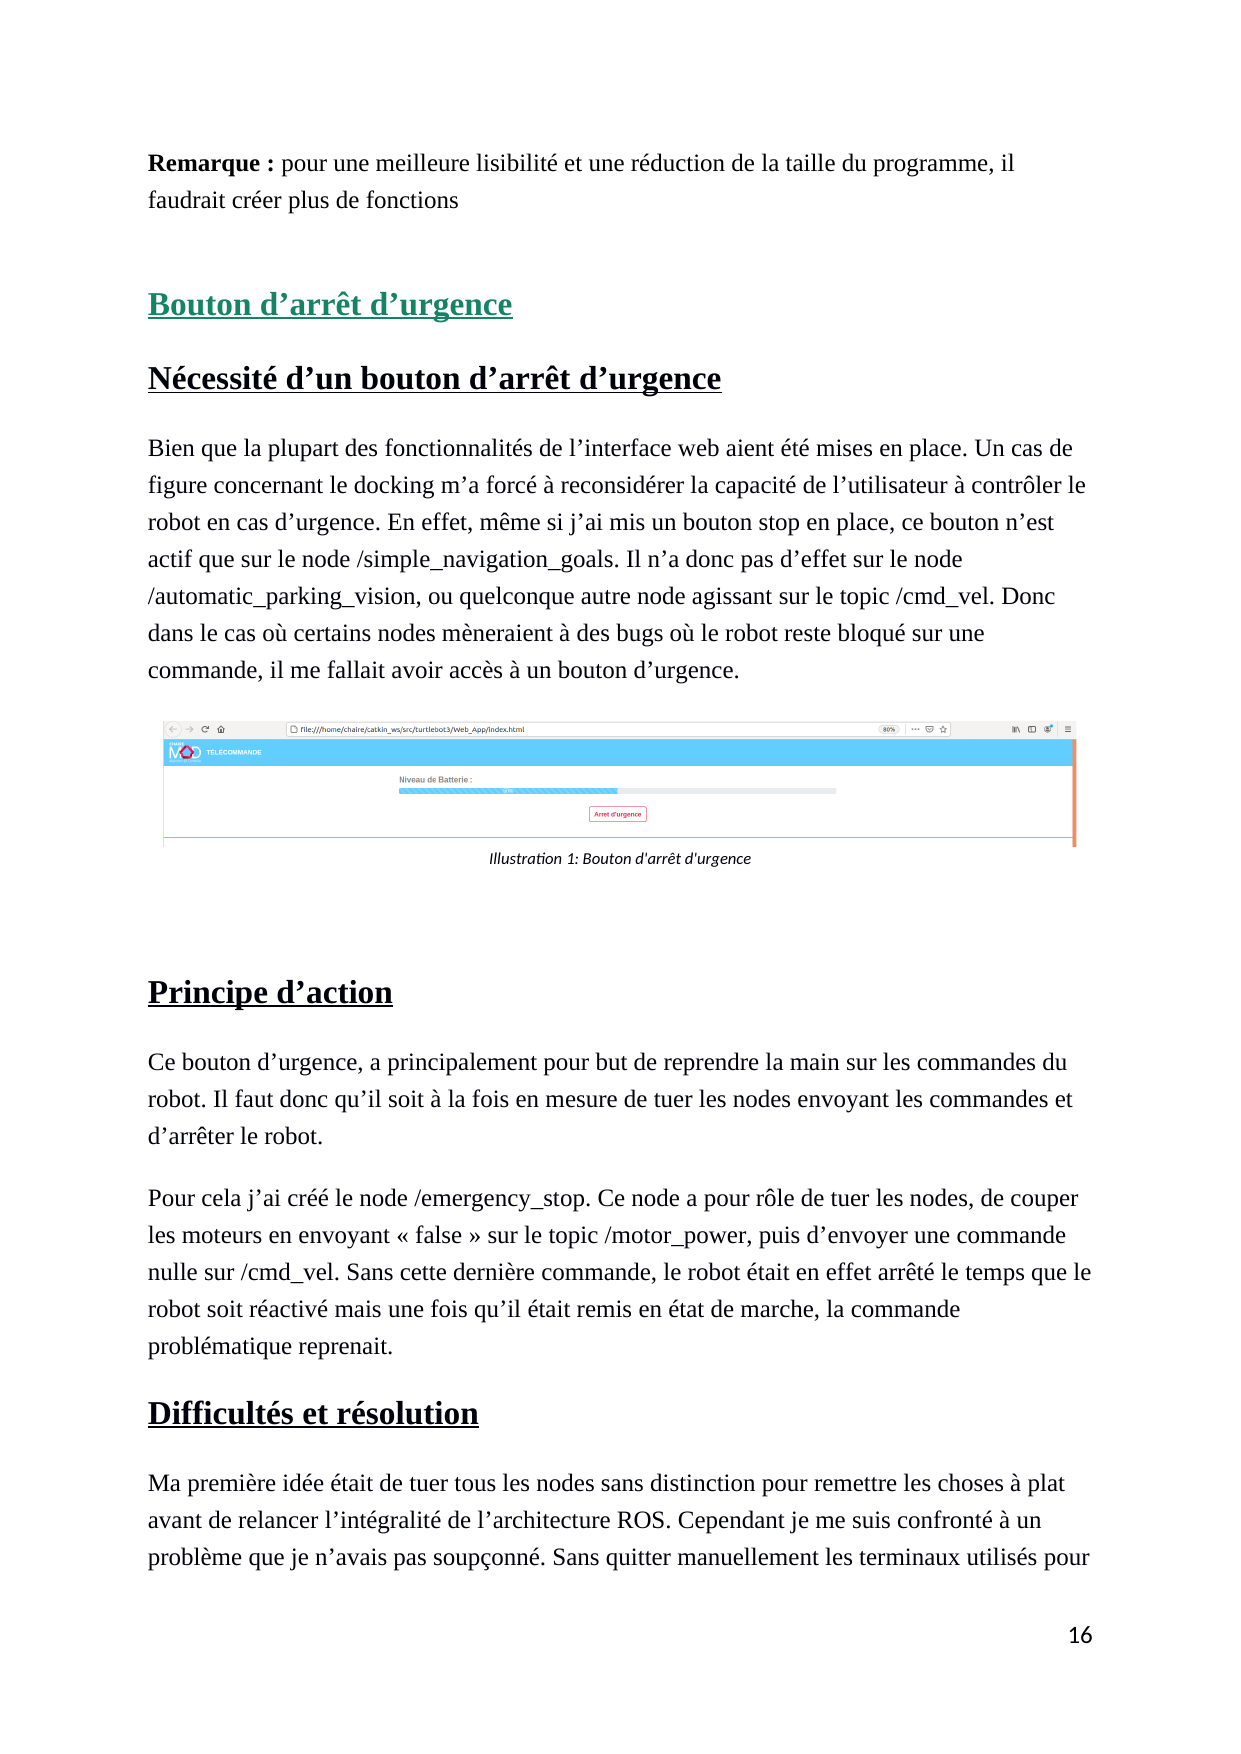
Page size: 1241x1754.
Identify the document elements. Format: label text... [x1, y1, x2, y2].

text Pour cela j’ai créé le node /emergency_stop. Ce node a pour rôle de tuer les nodes, de couper les moteurs en envoyant « false » sur le topic /motor_power, puis d’envoyer une commande nulle sur /cmd_vel. Sans cette dernière commande, le robot était en effet arrêté le temps que le robot soit réactivé mais une fois qu’il était remis en état de marche, la commande problématique reprenait. [148, 1183, 1092, 1360]
text Illustration 1: Bouton d'arrêt d'urgence [164, 773, 1076, 868]
text Ce bouton d’urgence, a principalement pour but de reprendre la main sur les commandes du robot. Il faut donc qu’il soit à la fois en mesure de tuer les nodes envoyant les commandes et d’arrêter le robot. [148, 1047, 1092, 1149]
text Bouton d’arrêt d’urgence [148, 284, 1092, 322]
text Difficultés et résolution [148, 1393, 1092, 1432]
text Remarque : pour une meilleure lisibilité et une réduction de la taille du programme, il faudrait créer plus de fonctions [148, 148, 1092, 213]
text Bien que la plupart des fonctionnalités de l’interface web aient été mises en place. Un cas de figure concernant le docking m’a forcé à reconsidérer la capacité de l’utilisateur à contrôler le robot en cas d’urgence. En effet, même si j’ai mis un bouton stop en place, ce bouton n’est actif que sur le node /simple_navigation_goals. Il n’a donc pas d’effet sur le node /automatic_parking_vision, ou quelconque autre node agissant sur le topic /cmd_vel. Donc dans le cas où certains nodes mèneraient à des bugs où le robot reste bloqué sur une commande, il me fallait avoir accès à un bouton d’urgence. [148, 433, 1092, 684]
picture [163, 721, 1077, 773]
text Nécessité d’un bouton d’arrêt d’urgence [148, 358, 1092, 397]
text Principe d’action [148, 972, 1092, 1011]
text Ma première idée était de tuer tous les nodes sans distinction pour remettre les choses à plat avant de relancer l’intégralité de l’architecture ROS. Cependant je me suis confronté à un problème que je n’avais pas soupçonné. Sans quitter manuellement les terminaux utilisés pour [148, 1468, 1092, 1571]
